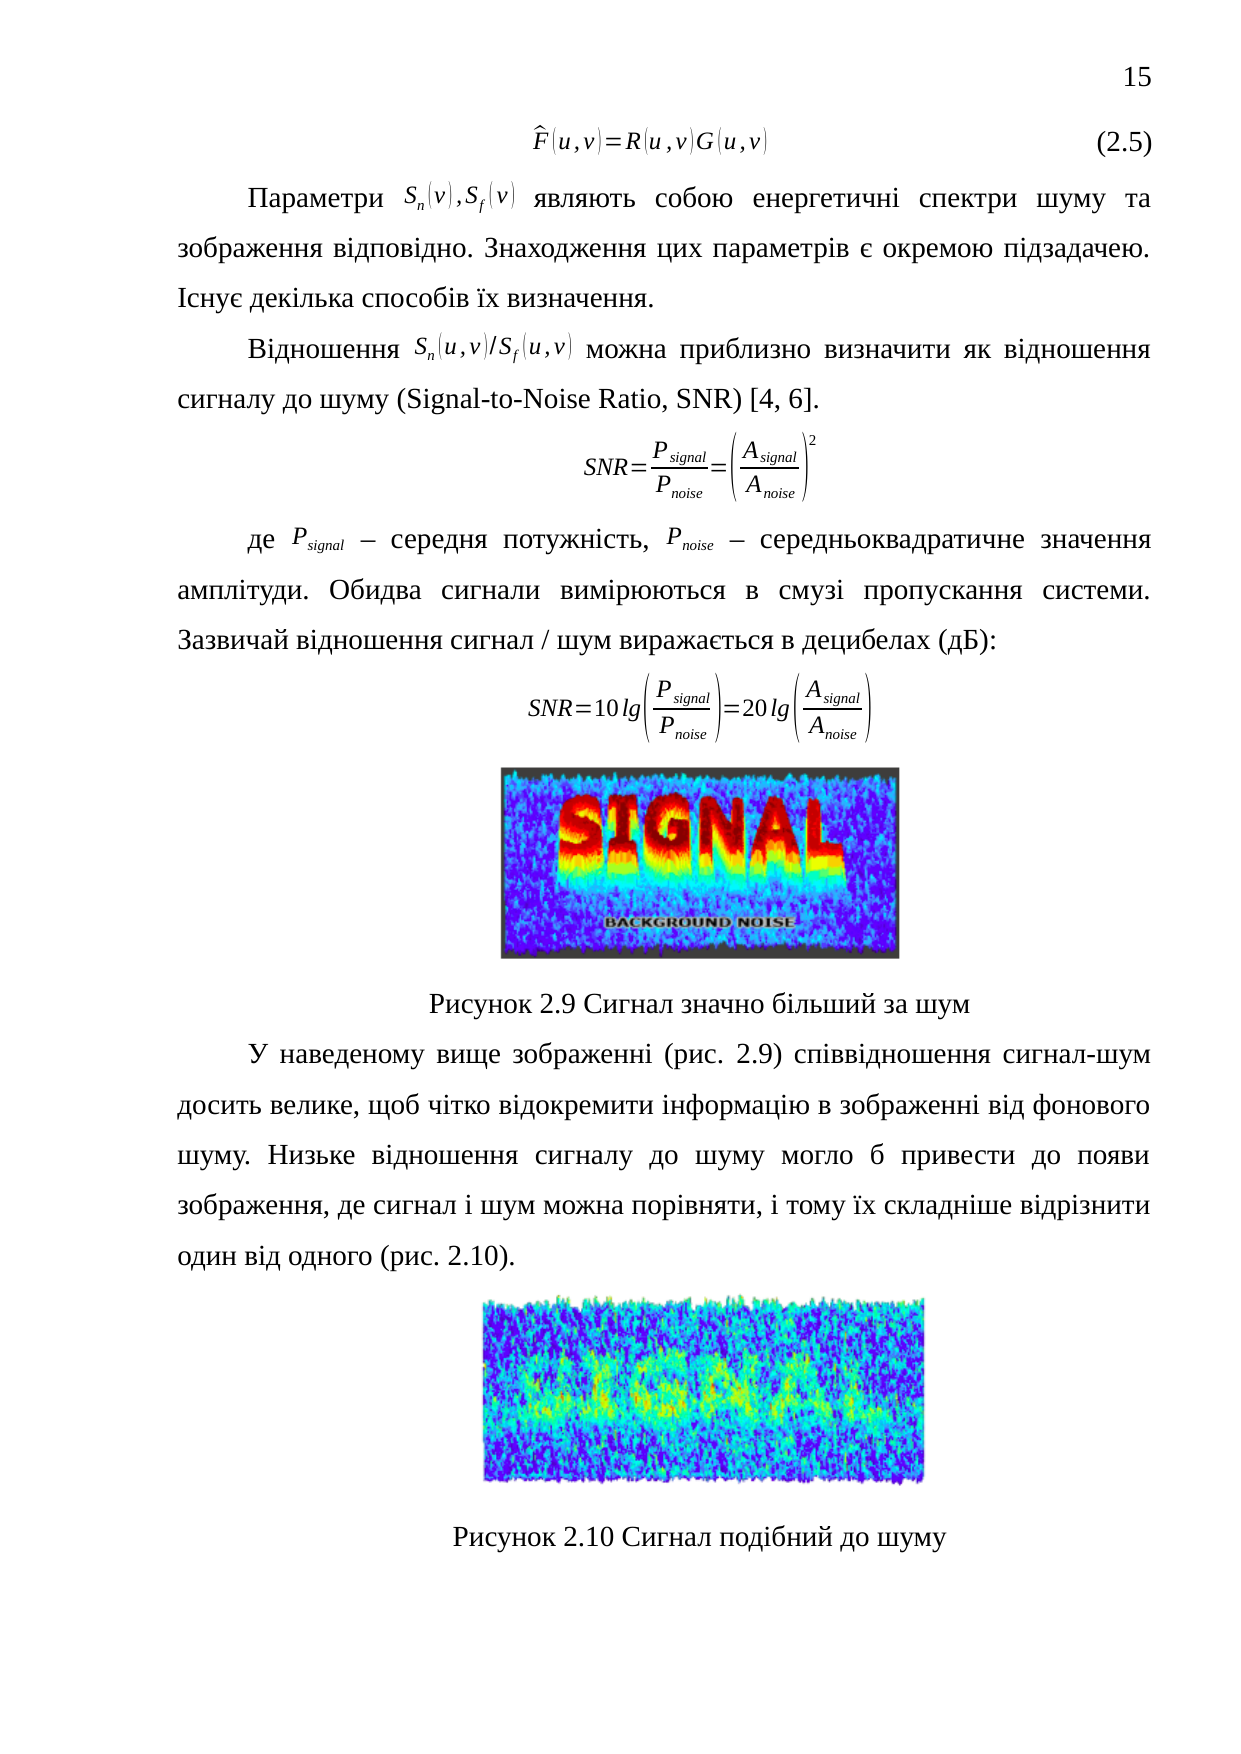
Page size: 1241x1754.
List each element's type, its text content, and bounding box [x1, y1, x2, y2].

text Рисунок 2.10 Сигнал подібний до шуму [177, 1519, 1152, 1553]
picture [413, 1288, 986, 1503]
picture [402, 762, 997, 970]
table_header [183, 118, 1050, 180]
table_header (2.5) [1050, 118, 1158, 180]
text Відношення можна приблизно визначити як відношення сигналу до шуму (Signal-to-Noise Ratio, SNR) [4, 6]. [177, 331, 1152, 414]
text Параметри являють собою енергетичні спектри шуму та зображення відповідно. Знаходження цих параметрів є окремою підзадачею. Існує декілька способів їх визначення. [177, 180, 1152, 314]
text де – середня потужність, – середньоквадратичне значення амплітуди. Обидва сигнали вимірюються в смузі пропускання системи. Зазвичай відношення сигнал / шум виражається в децибелах (дБ): [177, 522, 1152, 656]
text Рисунок 2.9 Сигнал значно більший за шум [177, 986, 1152, 1020]
text У наведеному вище зображенні (рис. 2.9) співвідношення сигнал-шум досить велике, щоб чітко відокремити інформацію в зображенні від фонового шуму. Низьке відношення сигналу до шуму могло б привести до появи зображення, де сигнал і шум можна порівняти, і тому їх складніше відрізнити один від одного (рис. 2.10). [177, 1036, 1152, 1271]
